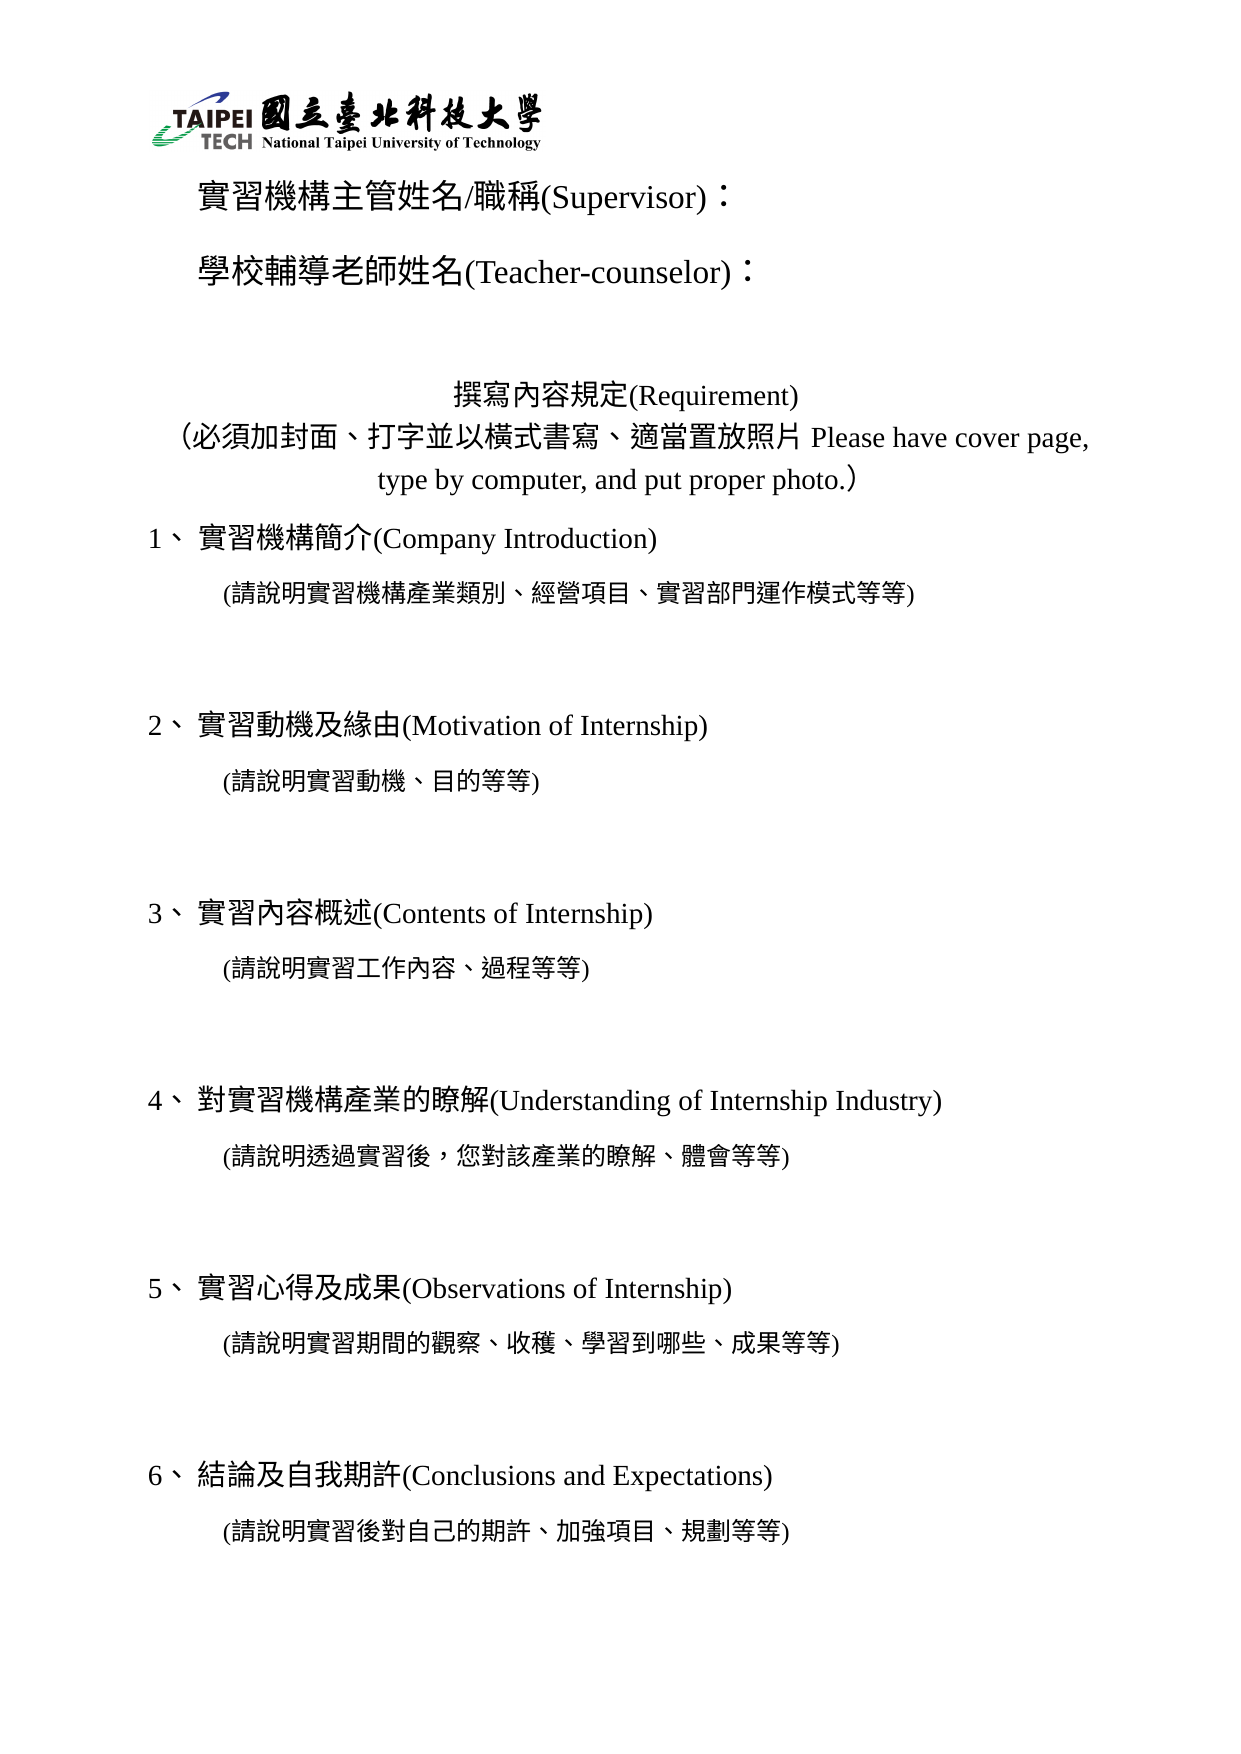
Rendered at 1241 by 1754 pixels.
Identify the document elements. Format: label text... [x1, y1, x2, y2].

text (請說明透過實習後，您對該產業的瞭解、體會等等) [223, 1135, 1104, 1173]
text (請說明實習後對自己的期許、加強項目、規劃等等) [223, 1510, 1104, 1548]
list 結論及自我期許(Conclusions and Expectations) [148, 1435, 1104, 1510]
list 實習機構簡介(Company Introduction) [148, 498, 1104, 573]
list 實習心得及成果(Observations of Internship) [148, 1248, 1104, 1323]
text (請說明實習期間的觀察、收穫、學習到哪些、成果等等) [223, 1323, 1104, 1360]
text 撰寫內容規定(Requirement) [148, 371, 1104, 413]
list 實習內容概述(Contents of Internship) [148, 873, 1104, 948]
text （必須加封面、打字並以橫式書寫、適當置放照片Please have cover page, type by computer, and put proper photo.） [148, 413, 1104, 498]
picture [149, 90, 546, 152]
text (請說明實習機構產業類別、經營項目、實習部門運作模式等等) [223, 573, 1104, 610]
text (請說明實習工作內容、過程等等) [223, 948, 1104, 985]
text (請說明實習動機、目的等等) [223, 760, 1104, 798]
list 對實習機構產業的瞭解(Understanding of Internship Industry) [148, 1060, 1104, 1135]
text 學校輔導老師姓名(Teacher-counselor)： [198, 231, 1104, 306]
list 實習動機及緣由(Motivation of Internship) [148, 685, 1104, 760]
text 實習機構主管姓名/職稱(Supervisor)： [198, 156, 1104, 231]
